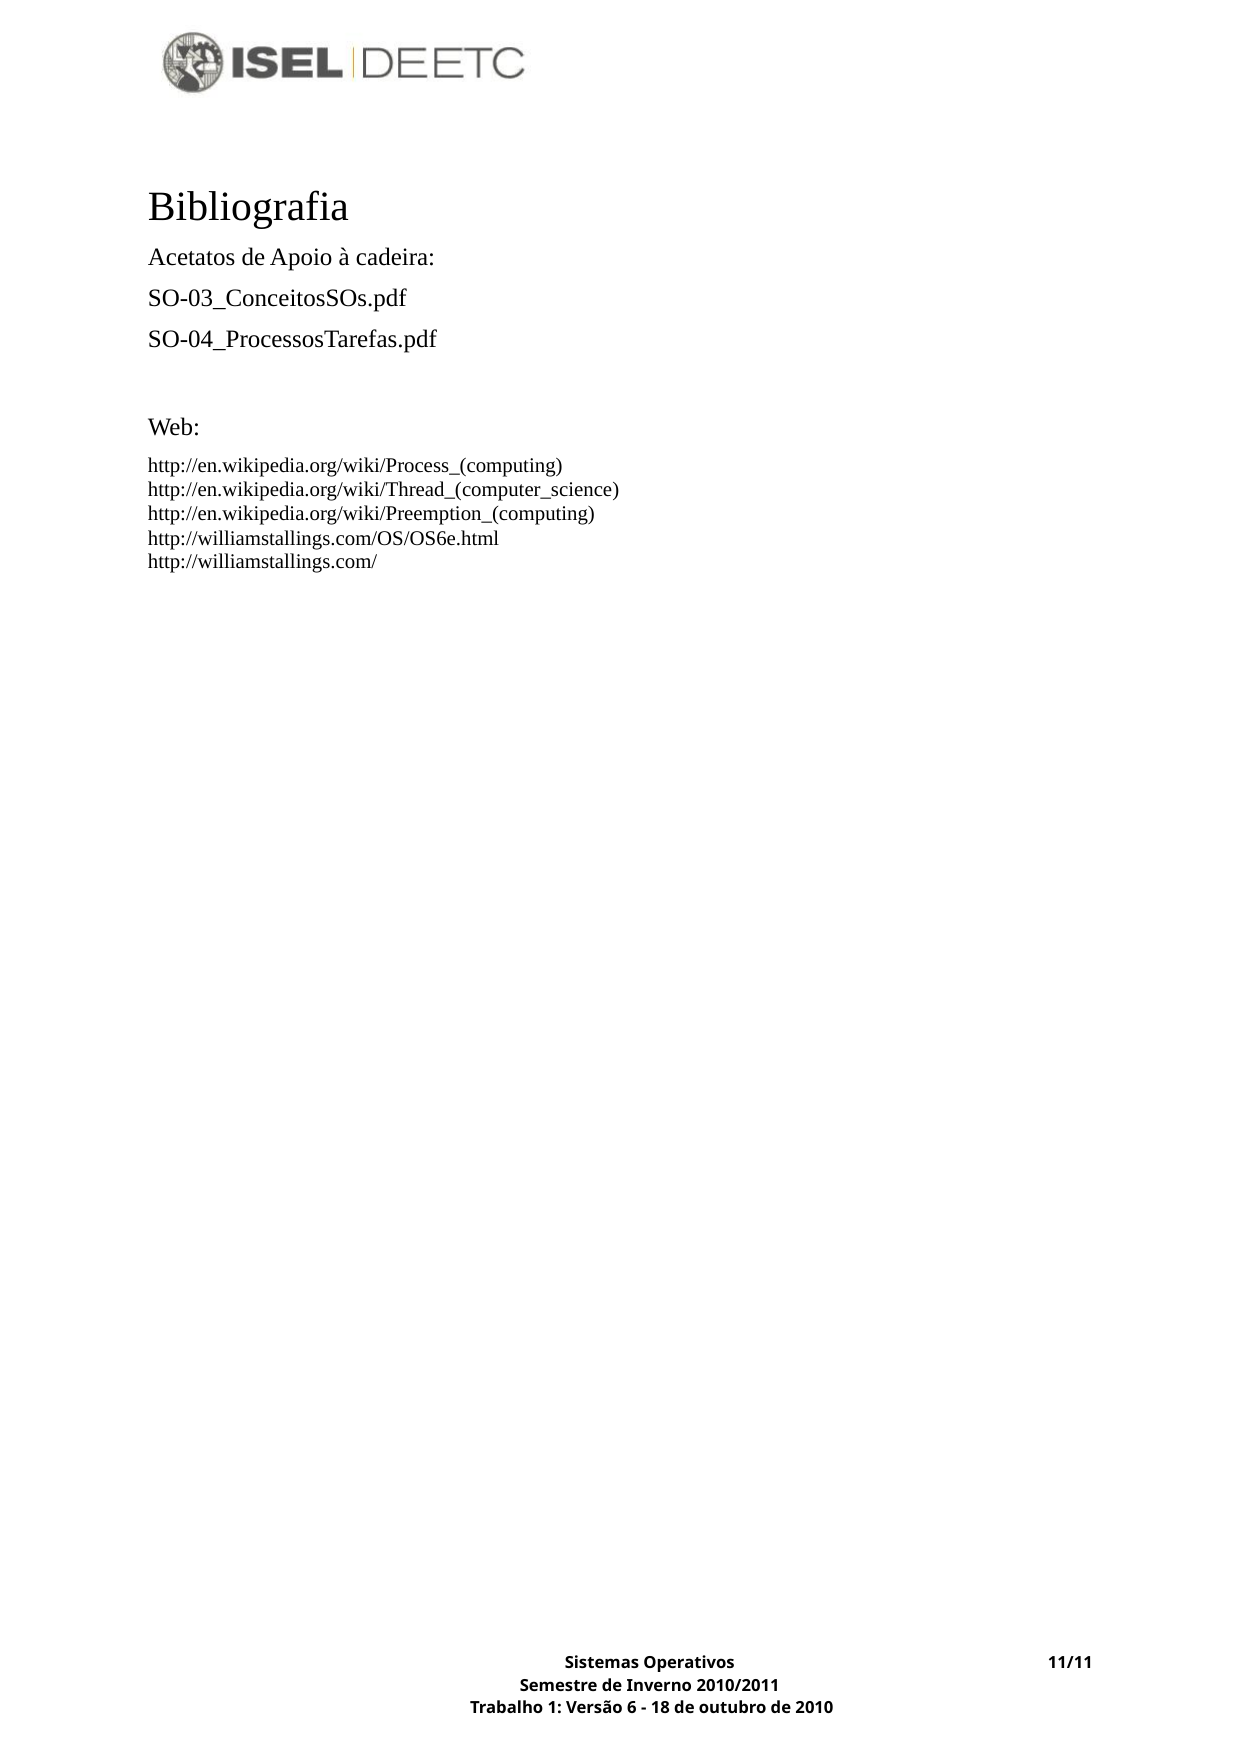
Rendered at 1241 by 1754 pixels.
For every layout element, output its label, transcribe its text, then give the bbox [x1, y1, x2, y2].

text SO-04_ProcessosTarefas.pdf [148, 324, 1093, 353]
subtitle Bibliografia [148, 181, 1093, 229]
text Web: [148, 412, 1093, 441]
text http://en.wikipedia.org/wiki/Preemption_(computing) [148, 501, 1093, 525]
text http://williamstallings.com/OS/OS6e.html [148, 525, 1093, 549]
picture [153, 17, 555, 118]
text http://en.wikipedia.org/wiki/Process_(computing) [148, 453, 1093, 477]
text http://williamstallings.com/ [148, 549, 1093, 573]
text Acetatos de Apoio à cadeira: [148, 242, 1093, 270]
text SO-03_ConceitosSOs.pdf [148, 283, 1093, 312]
text http://en.wikipedia.org/wiki/Thread_(computer_science) [148, 477, 1093, 501]
